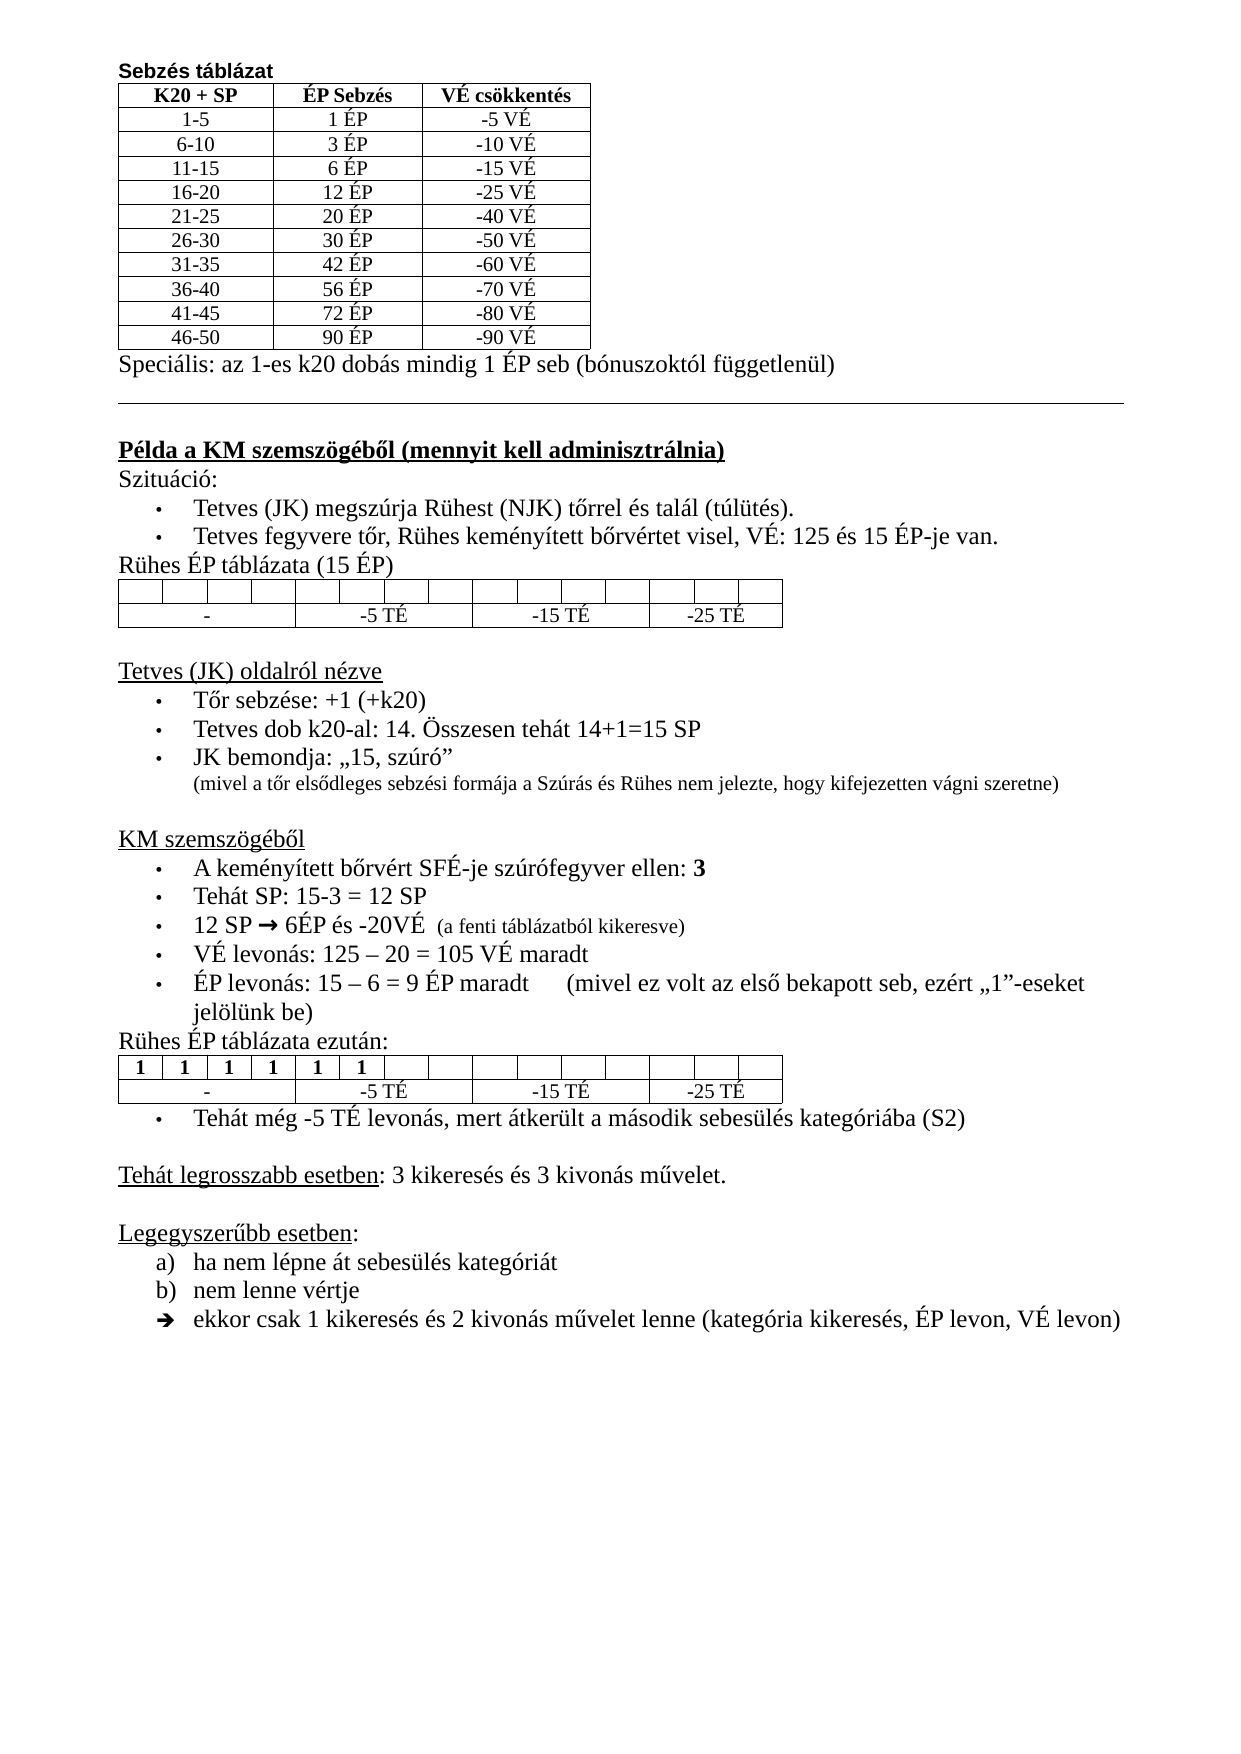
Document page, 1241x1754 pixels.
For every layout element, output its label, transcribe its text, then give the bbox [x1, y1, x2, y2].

table_cell -60 VÉ [423, 253, 590, 276]
table_cell 6 ÉP [274, 157, 422, 180]
table_cell 16-20 [119, 181, 273, 204]
table_header [695, 1056, 738, 1079]
table_header [473, 1056, 517, 1079]
table_cell 56 ÉP [274, 277, 422, 301]
table_cell -15 TÉ [473, 604, 649, 627]
list ekkor csak 1 kikeresés és 2 kivonás művelet lenne (kategória kikeresés, ÉP levon, VÉ levon) [156, 1304, 1122, 1333]
text Tetves (JK) oldalról nézve [118, 656, 1122, 685]
table_header [606, 580, 649, 603]
table_header [739, 1056, 782, 1079]
text Sebzés táblázat [118, 59, 1122, 83]
table_cell -40 VÉ [423, 205, 590, 228]
table_cell 11-15 [119, 157, 273, 180]
table_cell -10 VÉ [423, 132, 590, 156]
table_header [650, 580, 694, 603]
list ha nem lépne át sebesülés kategóriát [156, 1247, 1122, 1275]
table_header [518, 580, 561, 603]
table_header [518, 1056, 561, 1079]
table_header [163, 580, 207, 603]
list ÉP levonás: 15 – 6 = 9 ÉP maradt (mivel ez volt az első bekapott seb, ezért „1”-eseket jelölünk be) [156, 968, 1122, 1026]
table_header ÉP Sebzés [274, 84, 422, 107]
table_header 1 [296, 1056, 339, 1079]
table_cell 20 ÉP [274, 205, 422, 228]
table_header [739, 580, 782, 603]
list VÉ levonás: 125 – 20 = 105 VÉ maradt [156, 939, 1122, 968]
table_cell -5 VÉ [423, 108, 590, 131]
table_cell - [119, 1080, 295, 1103]
table_header K20 + SP [119, 84, 273, 107]
text Speciális: az 1-es k20 dobás mindig 1 ÉP seb (bónuszoktól függetlenül) [118, 349, 1122, 378]
table_header 1 [163, 1056, 207, 1079]
table_cell -80 VÉ [423, 302, 590, 325]
text Szituáció: [118, 464, 1122, 493]
table_cell 6-10 [119, 132, 273, 156]
table_cell -25 VÉ [423, 181, 590, 204]
table_cell 21-25 [119, 205, 273, 228]
table_cell 31-35 [119, 253, 273, 276]
text Legegyszerűbb esetben: [118, 1218, 1122, 1247]
table_header 1 [252, 1056, 295, 1079]
table_cell -50 VÉ [423, 229, 590, 252]
table_cell 1 ÉP [274, 108, 422, 131]
table_header [429, 580, 472, 603]
table_cell 42 ÉP [274, 253, 422, 276]
table_header [385, 1056, 428, 1079]
table_header 1 [119, 1056, 162, 1079]
list Tehát még -5 TÉ levonás, mert átkerült a második sebesülés kategóriába (S2) [156, 1103, 1122, 1132]
table_header [208, 580, 251, 603]
table_header [340, 580, 384, 603]
table_cell 30 ÉP [274, 229, 422, 252]
table_header [562, 580, 605, 603]
list Tetves (JK) megszúrja Rühest (NJK) tőrrel és talál (túlütés). [156, 493, 1122, 521]
list Tetves dob k20-al: 14. Összesen tehát 14+1=15 SP [156, 714, 1122, 742]
table_cell -70 VÉ [423, 277, 590, 301]
table_header [252, 580, 295, 603]
table_cell 46-50 [119, 326, 273, 349]
table_cell 3 ÉP [274, 132, 422, 156]
table_header 1 [340, 1056, 384, 1079]
table_cell 72 ÉP [274, 302, 422, 325]
table_cell - [119, 604, 295, 627]
table_cell 41-45 [119, 302, 273, 325]
table_cell -15 VÉ [423, 157, 590, 180]
table_cell 36-40 [119, 277, 273, 301]
text Rühes ÉP táblázata ezután: [118, 1026, 1122, 1054]
table_header VÉ csökkentés [423, 84, 590, 107]
table_cell -5 TÉ [296, 1080, 472, 1103]
table_header [606, 1056, 649, 1079]
table_header [695, 580, 738, 603]
list nem lenne vértje [156, 1275, 1122, 1304]
table_header [429, 1056, 472, 1079]
list Tetves fegyvere tőr, Rühes keményített bőrvértet visel, VÉ: 125 és 15 ÉP-je van. [156, 521, 1122, 550]
text KM szemszögéből [118, 824, 1122, 853]
table_cell -25 TÉ [650, 604, 782, 627]
text Tehát legrosszabb esetben: 3 kikeresés és 3 kivonás művelet. [118, 1160, 1122, 1189]
table_cell -15 TÉ [473, 1080, 649, 1103]
table_header [650, 1056, 694, 1079]
table_header [119, 580, 162, 603]
table_header [385, 580, 428, 603]
table_cell 1-5 [119, 108, 273, 131]
list Tőr sebzése: +1 (+k20) [156, 685, 1122, 714]
table_cell 90 ÉP [274, 326, 422, 349]
table_cell 26-30 [119, 229, 273, 252]
list A keményített bőrvért SFÉ-je szúrófegyver ellen: 3 [156, 853, 1122, 881]
list 12 SP → 6ÉP és -20VÉ (a fenti táblázatból kikeresve) [156, 910, 1122, 939]
table_header [296, 580, 339, 603]
table_cell -25 TÉ [650, 1080, 782, 1103]
list Tehát SP: 15-3 = 12 SP [156, 881, 1122, 910]
table_header [562, 1056, 605, 1079]
text Példa a KM szemszögéből (mennyit kell adminisztrálnia) [118, 435, 1122, 464]
table_cell -5 TÉ [296, 604, 472, 627]
list JK bemondja: „15, szúró” (mivel a tőr elsődleges sebzési formája a Szúrás és Rühes nem jelezte, hogy kifejezetten vágni szeretne) [156, 742, 1122, 795]
table_cell 12 ÉP [274, 181, 422, 204]
table_cell -90 VÉ [423, 326, 590, 349]
table_header 1 [208, 1056, 251, 1079]
table_header [473, 580, 517, 603]
text Rühes ÉP táblázata (15 ÉP) [118, 550, 1122, 579]
